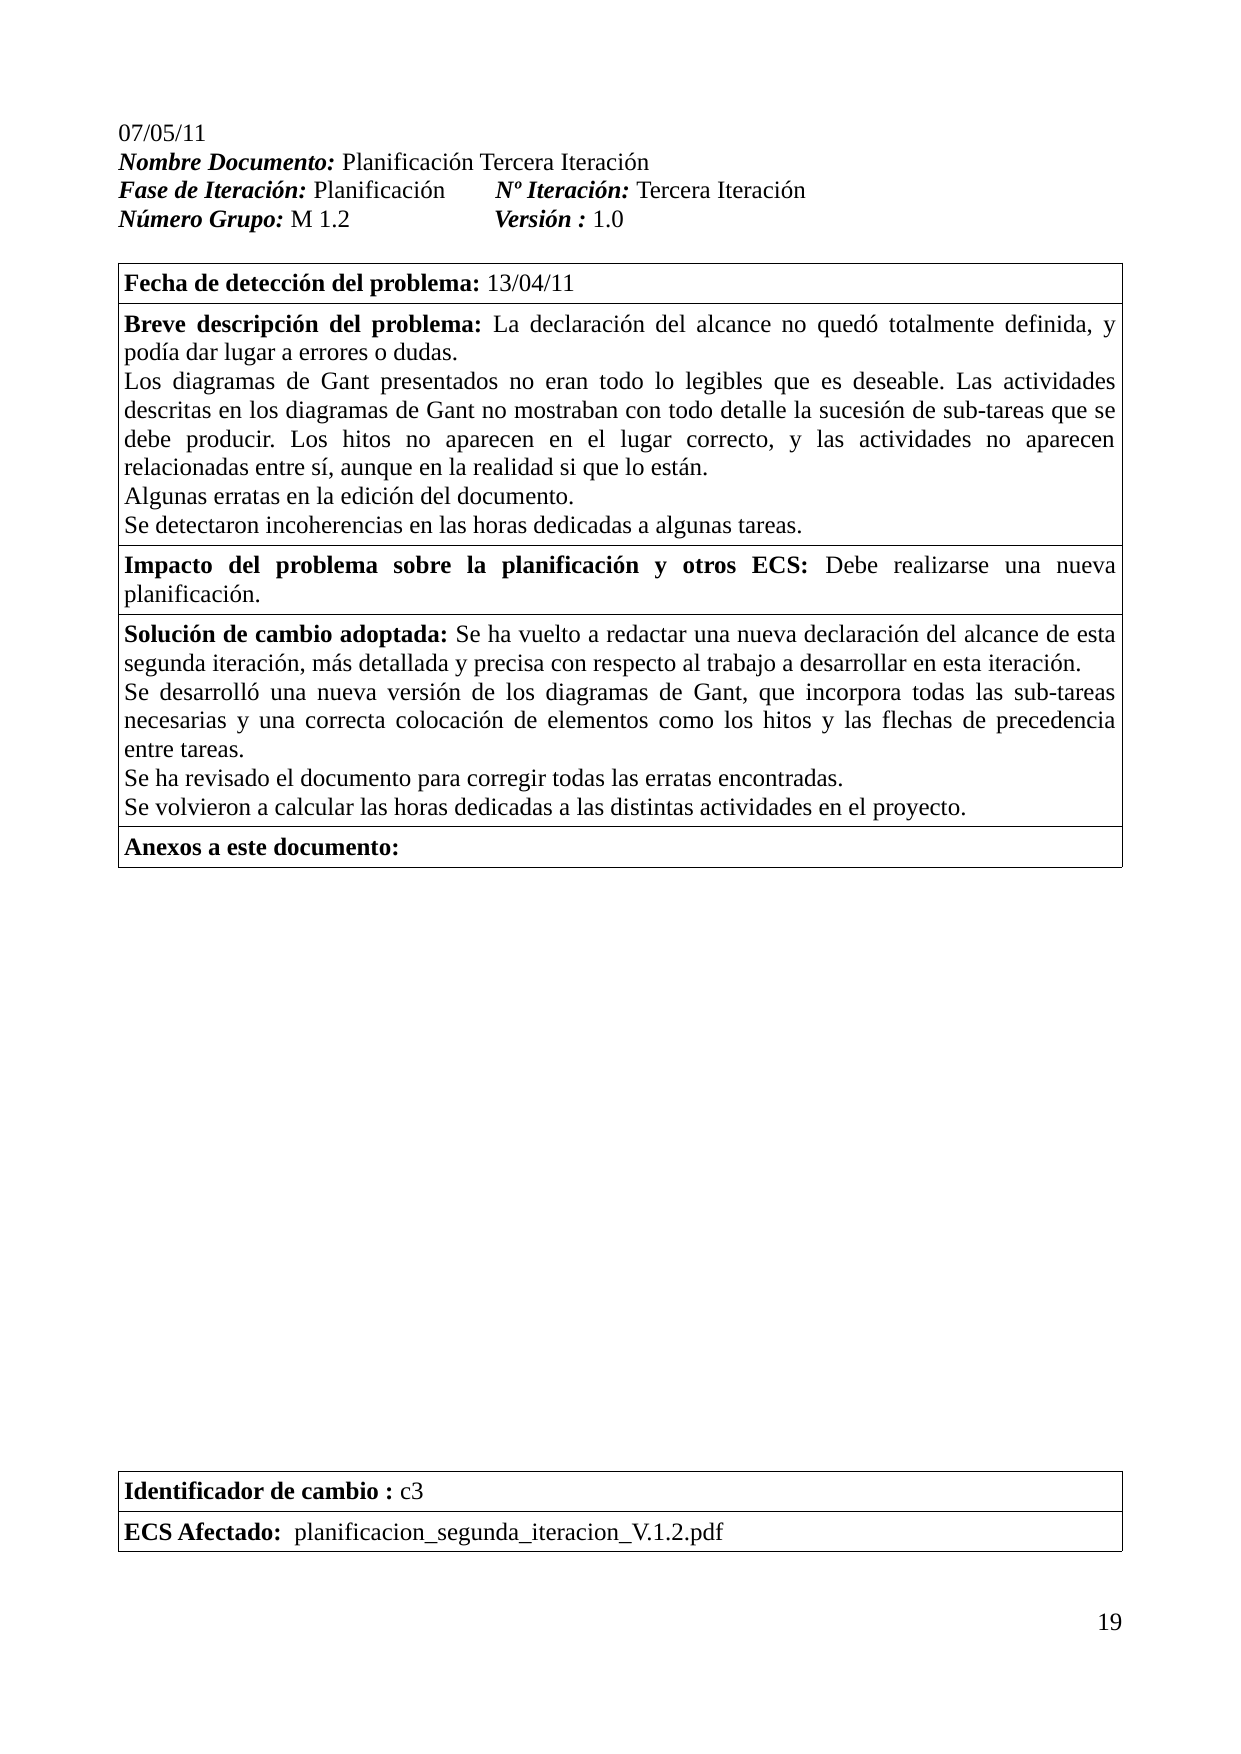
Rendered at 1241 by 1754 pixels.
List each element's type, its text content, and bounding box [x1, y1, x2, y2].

table_cell Solución de cambio adoptada: Se ha vuelto a redactar una nueva declaración del alcance de esta segunda iteración, más detallada y precisa con respecto al trabajo a desarrollar en esta iteración. Se desarrolló una nueva versión de los diagramas de Gant, que incorpora todas las sub-tareas necesarias y una correcta colocación de elementos como los hitos y las flechas de precedencia entre tareas. Se ha revisado el documento para corregir todas las erratas encontradas. Se volvieron a calcular las horas dedicadas a las distintas actividades en el proyecto. [119, 615, 1122, 826]
table_header Identificador de cambio : c3 [119, 1472, 1122, 1511]
table_cell ECS Afectado: planificacion_segunda_iteracion_V.1.2.pdf [119, 1512, 1122, 1551]
table_cell Anexos a este documento: [119, 827, 1122, 867]
table_cell Breve descripción del problema: La declaración del alcance no quedó totalmente definida, y podía dar lugar a errores o dudas. Los diagramas de Gant presentados no eran todo lo legibles que es deseable. Las actividades descritas en los diagramas de Gant no mostraban con todo detalle la sucesión de sub-tareas que se debe producir. Los hitos no aparecen en el lugar correcto, y las actividades no aparecen relacionadas entre sí, aunque en la realidad si que lo están. Algunas erratas en la edición del documento. Se detectaron incoherencias en las horas dedicadas a algunas tareas. [119, 304, 1122, 544]
table_cell Fecha de detección del problema: 13/04/11 [119, 264, 1122, 303]
table_cell Impacto del problema sobre la planificación y otros ECS: Debe realizarse una nueva planificación. [119, 546, 1122, 613]
